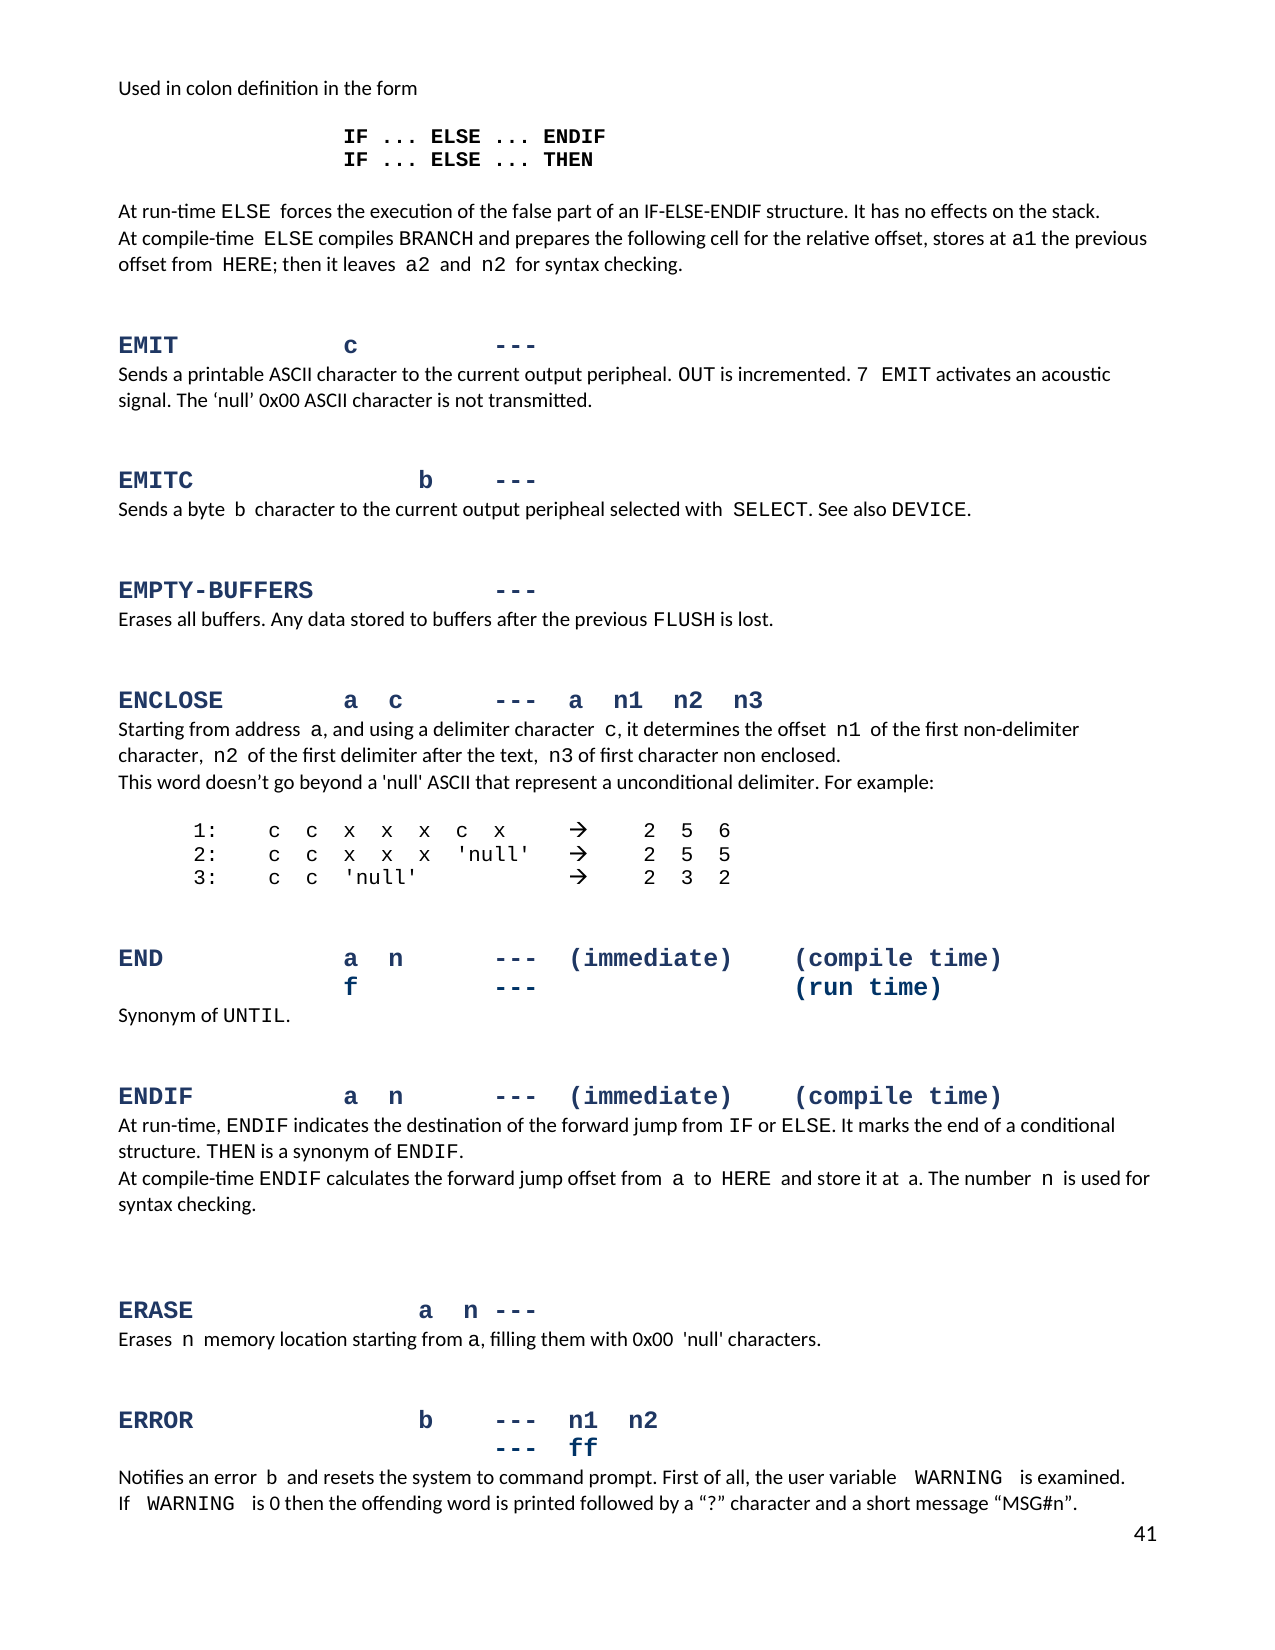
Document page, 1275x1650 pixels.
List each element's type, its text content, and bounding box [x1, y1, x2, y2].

text Synonym of UNTIL. [118, 1002, 1157, 1029]
subtitle ENDIF a n --- (immediate) (compile time) [118, 1084, 1157, 1112]
text Notifies an error b and resets the system to command prompt. First of all, the user variable WARNING is examined. [118, 1464, 1157, 1490]
subtitle EMIT c --- [118, 333, 1157, 361]
text This word doesn’t go beyond a 'null' ASCII that represent a unconditional delimiter. For example: [118, 769, 1157, 794]
text At run-time, ENDIF indicates the destination of the forward jump from IF or ELSE. It marks the end of a conditional structure. THEN is a synonym of ENDIF. [118, 1112, 1157, 1165]
text f --- (run time) [118, 974, 1157, 1002]
text Erases n memory location starting from a, filling them with 0x00 'null' characters. [118, 1326, 1157, 1352]
text Used in colon definition in the form [118, 75, 1157, 100]
text IF ... ELSE ... THEN [118, 149, 1157, 173]
subtitle EMITC b --- [118, 468, 1157, 496]
text Erases all buffers. Any data stored to buffers after the previous FLUSH is lost. [118, 606, 1157, 633]
text 2: c c x x x 'null'  2 5 5 [118, 843, 1157, 867]
subtitle ENCLOSE a c --- a n1 n2 n3 [118, 688, 1157, 716]
subtitle EMPTY-BUFFERS --- [118, 578, 1157, 606]
text At compile-time ELSE compiles BRANCH and prepares the following cell for the relative offset, stores at a1 the previous offset from HERE; then it leaves a2 and n2 for syntax checking. [118, 225, 1157, 278]
text IF ... ELSE ... ENDIF [118, 126, 1157, 149]
text At compile-time ENDIF calculates the forward jump offset from a to HERE and store it at a. The number n is used for syntax checking. [118, 1165, 1157, 1217]
text At run-time ELSE forces the execution of the false part of an IF-ELSE-ENDIF structure. It has no effects on the stack. [118, 198, 1157, 225]
text Sends a byte b character to the current output peripheal selected with SELECT. See also DEVICE. [118, 496, 1157, 523]
text --- ff [118, 1436, 1157, 1464]
text Sends a printable ASCII character to the current output peripheal. OUT is incremented. 7 EMIT activates an acoustic signal. The ‘null’ 0x00 ASCII character is not transmitted. [118, 361, 1157, 413]
subtitle END a n --- (immediate) (compile time) [118, 946, 1157, 974]
subtitle ERASE a n --- [118, 1297, 1157, 1326]
text 1: c c x x x c x  2 5 6 [118, 820, 1157, 843]
text Starting from address a, and using a delimiter character c, it determines the offset n1 of the first non-delimiter character, n2 of the first delimiter after the text, n3 of first character non enclosed. [118, 716, 1157, 769]
text If WARNING is 0 then the offending word is printed followed by a “?” character and a short message “MSG#n”. [118, 1490, 1157, 1517]
subtitle ERROR b --- n1 n2 [118, 1407, 1157, 1436]
text 3: c c 'null'  2 3 2 [118, 867, 1157, 891]
